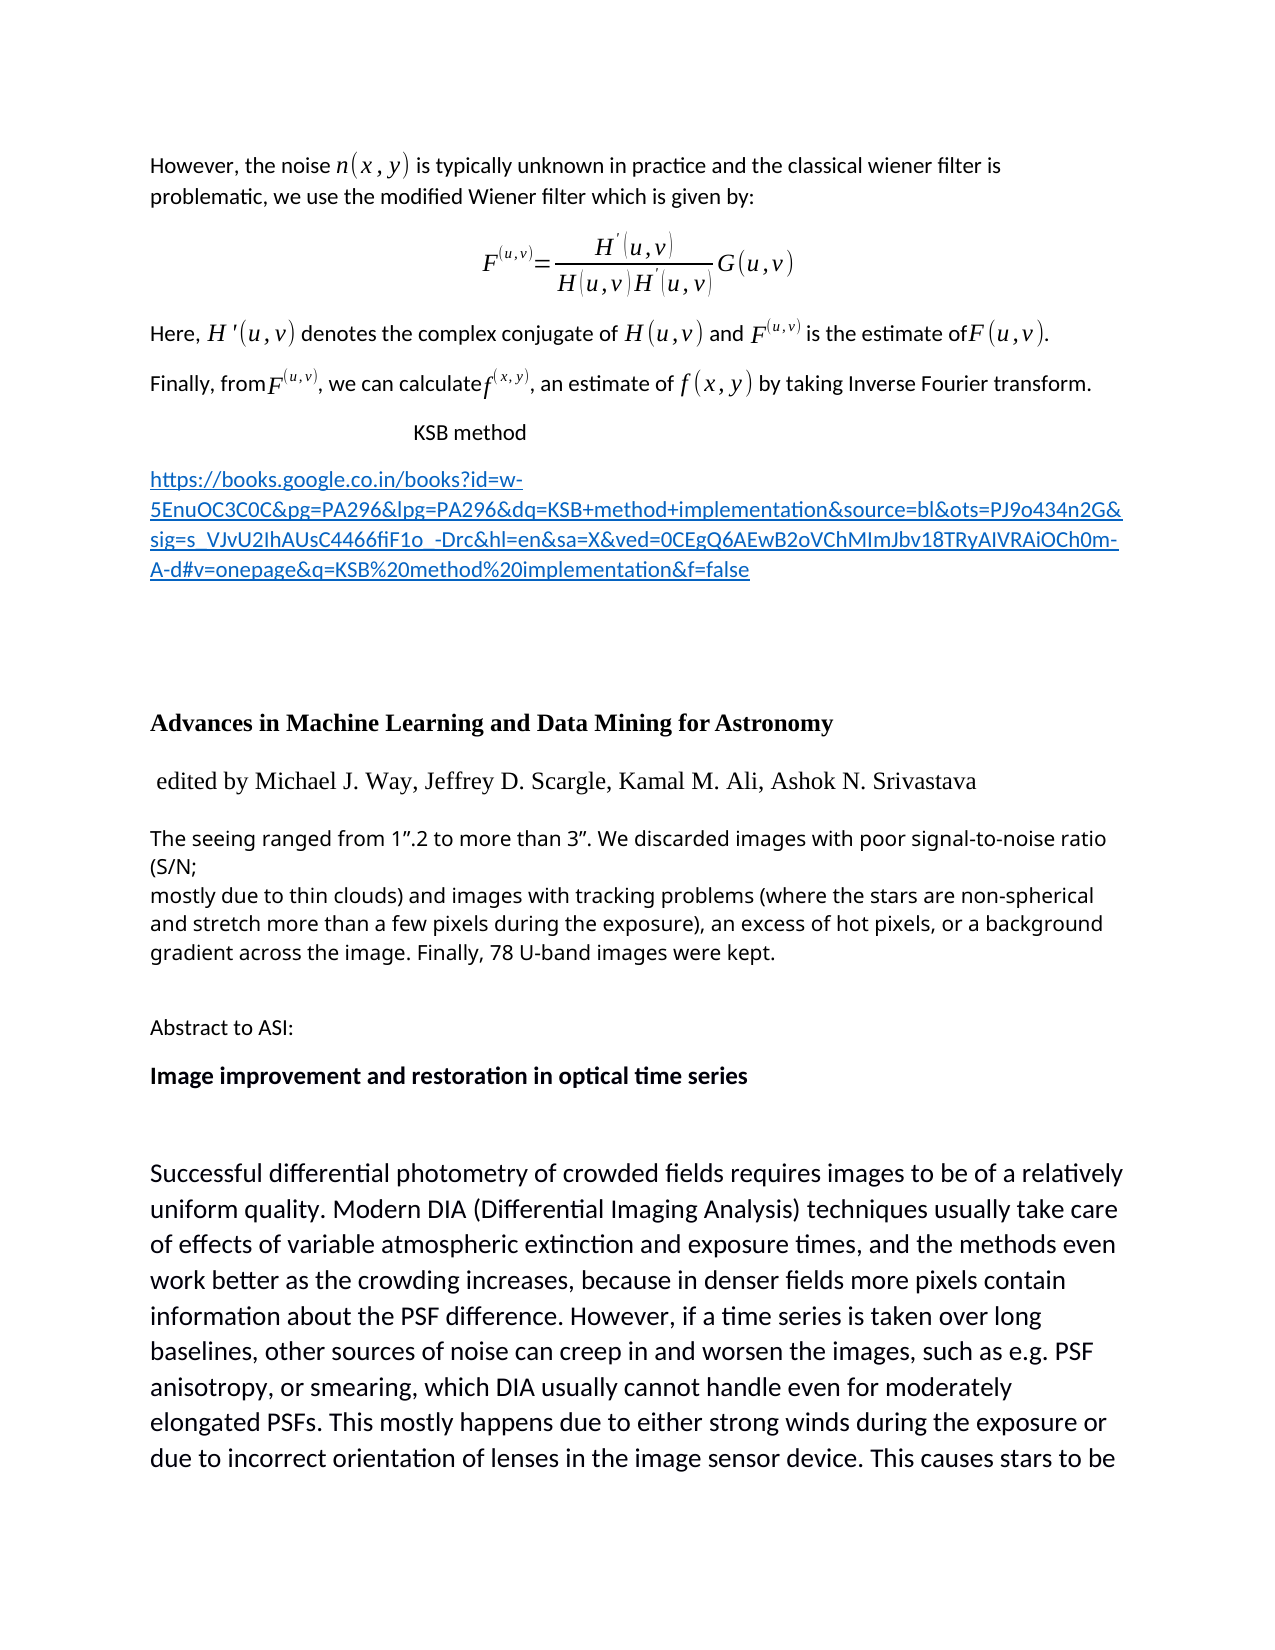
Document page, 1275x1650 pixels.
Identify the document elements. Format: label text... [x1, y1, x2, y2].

text KSB method [150, 418, 1125, 446]
text mostly due to thin clouds) and images with tracking problems (where the stars are non-spherical and stretch more than a few pixels during the exposure), an excess of hot pixels, or a background gradient across the image. Finally, 78 U-band images were kept. [150, 881, 1125, 966]
text Abstract to ASI: [150, 1013, 1125, 1041]
text Here, denotes the complex conjugate of and is the estimate of. [150, 317, 1125, 348]
subtitle Advances in Machine Learning and Data Mining for Astronomy [150, 708, 1125, 737]
text edited by Michael J. Way, Jeffrey D. Scargle, Kamal M. Ali, Ashok N. Srivastava [150, 766, 1125, 795]
text However, the noise is typically unknown in practice and the classical wiener filter is problematic, we use the modified Wiener filter which is given by: [150, 150, 1125, 210]
text Successful differential photometry of crowded fields requires images to be of a relatively uniform quality. Modern DIA (Differential Imaging Analysis) techniques usually take care of effects of variable atmospheric extinction and exposure times, and the methods even work better as the crowding increases, because in denser fields more pixels contain information about the PSF difference. However, if a time series is taken over long baselines, other sources of noise can creep in and worsen the images, such as e.g. PSF anisotropy, or smearing, which DIA usually cannot handle even for moderately elongated PSFs. This mostly happens due to either strong winds during the exposure or due to incorrect orientation of lenses in the image sensor device. This causes stars to be [150, 1156, 1125, 1474]
text https://books.google.co.in/books?id=w-5EnuOC3C0C&pg=PA296&lpg=PA296&dq=KSB+method+implementation&source=bl&ots=PJ9o434n2G&sig=s_VJvU2IhAUsC4466fiF1o_-Drc&hl=en&sa=X&ved=0CEgQ6AEwB2oVChMImJbv18TRyAIVRAiOCh0m-A-d#v=onepage&q=KSB%20method%20implementation&f=false [150, 465, 1125, 583]
text Image improvement and restoration in optical time series [150, 1060, 1125, 1090]
text The seeing ranged from 1”.2 to more than 3”. We discarded images with poor signal-to-noise ratio (S/N; [150, 824, 1125, 881]
text Finally, from, we can calculate, an estimate of by taking Inverse Fourier transform. [150, 367, 1125, 399]
